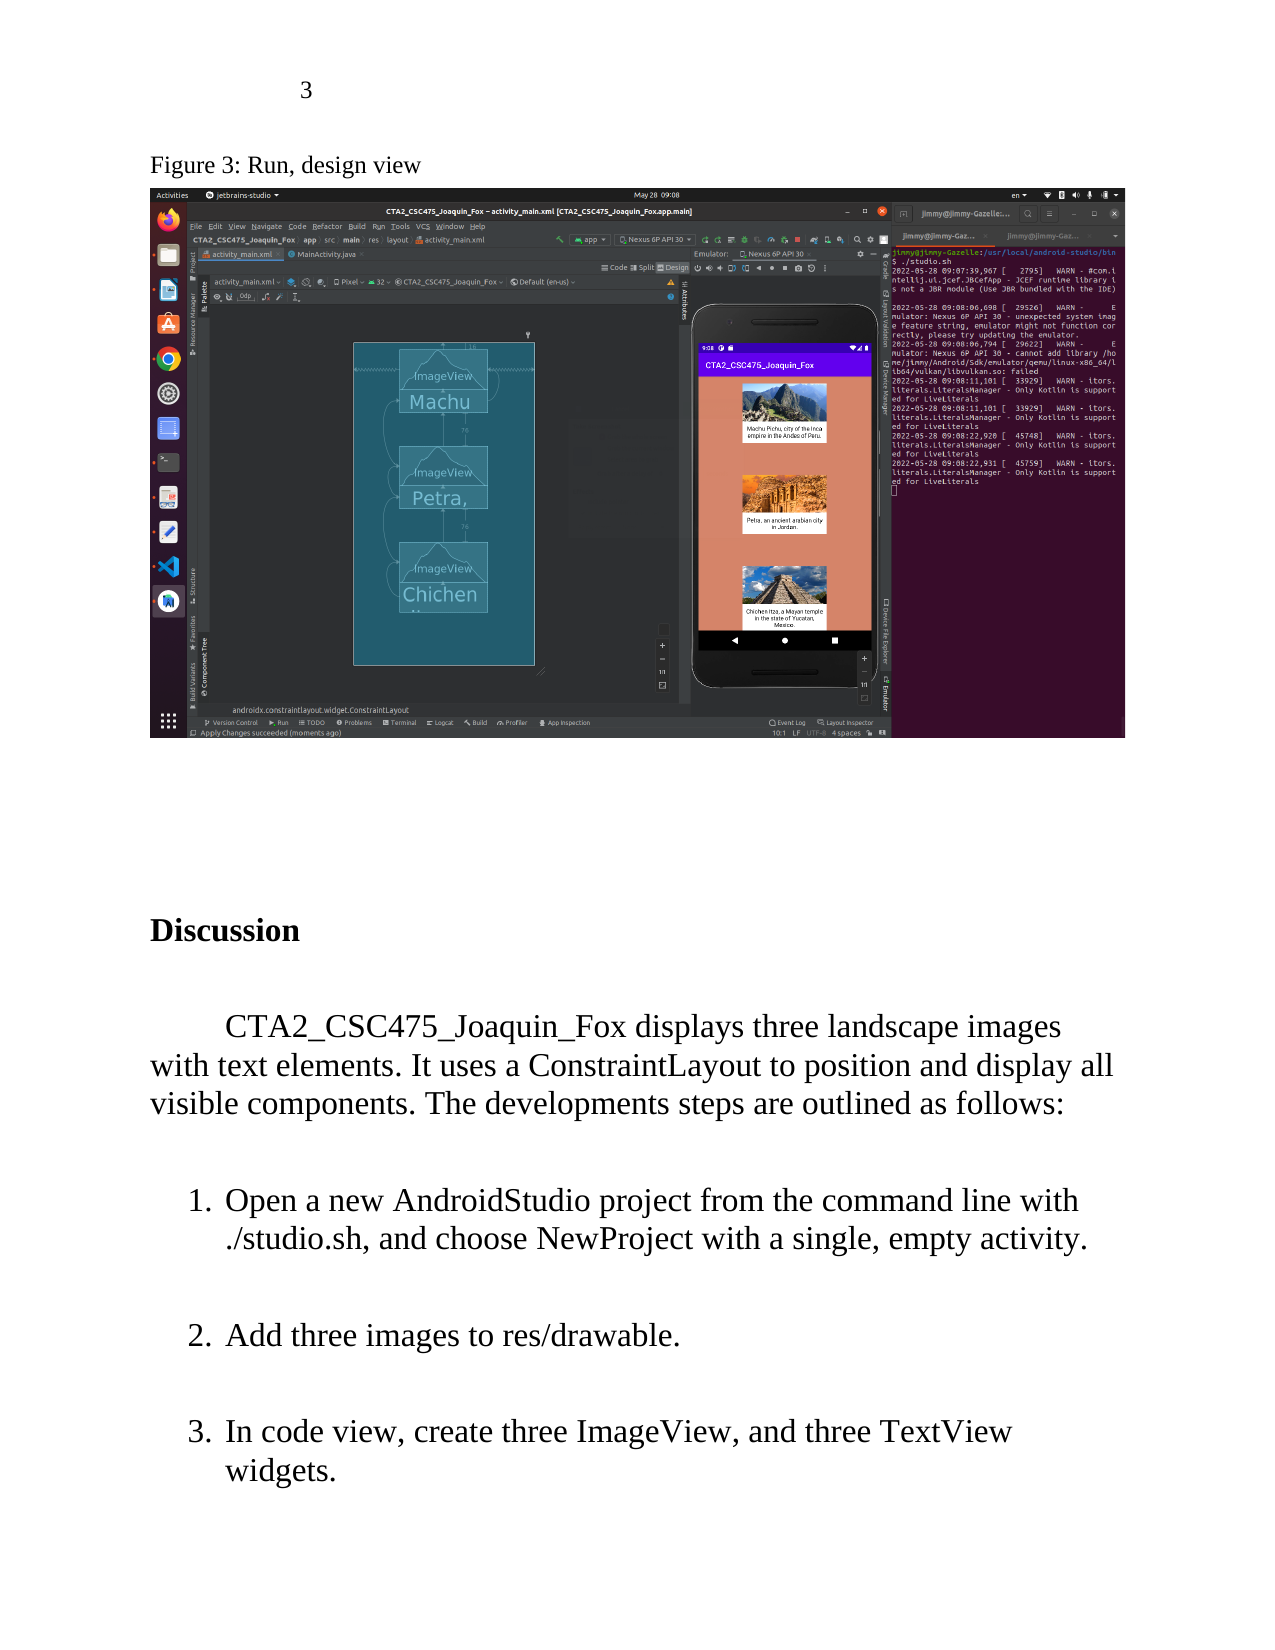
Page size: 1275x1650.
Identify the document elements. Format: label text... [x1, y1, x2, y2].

list In code view, create three ImageView, and three TextView widgets. [187, 1412, 1125, 1488]
text Discussion [150, 910, 1125, 948]
picture [150, 188, 1125, 738]
text Figure 3: Run, design view [150, 150, 1125, 179]
text CTA2_CSC475_Joaquin_Fox displays three landscape images with text elements. It uses a ConstraintLayout to position and display all visible components. The developments steps are outlined as follows: [150, 1007, 1125, 1122]
list Open a new AndroidStudio project from the command line with ./studio.sh, and choose NewProject with a single, empty activity. [187, 1180, 1125, 1257]
list Add three images to res/drawable. [187, 1315, 1125, 1353]
